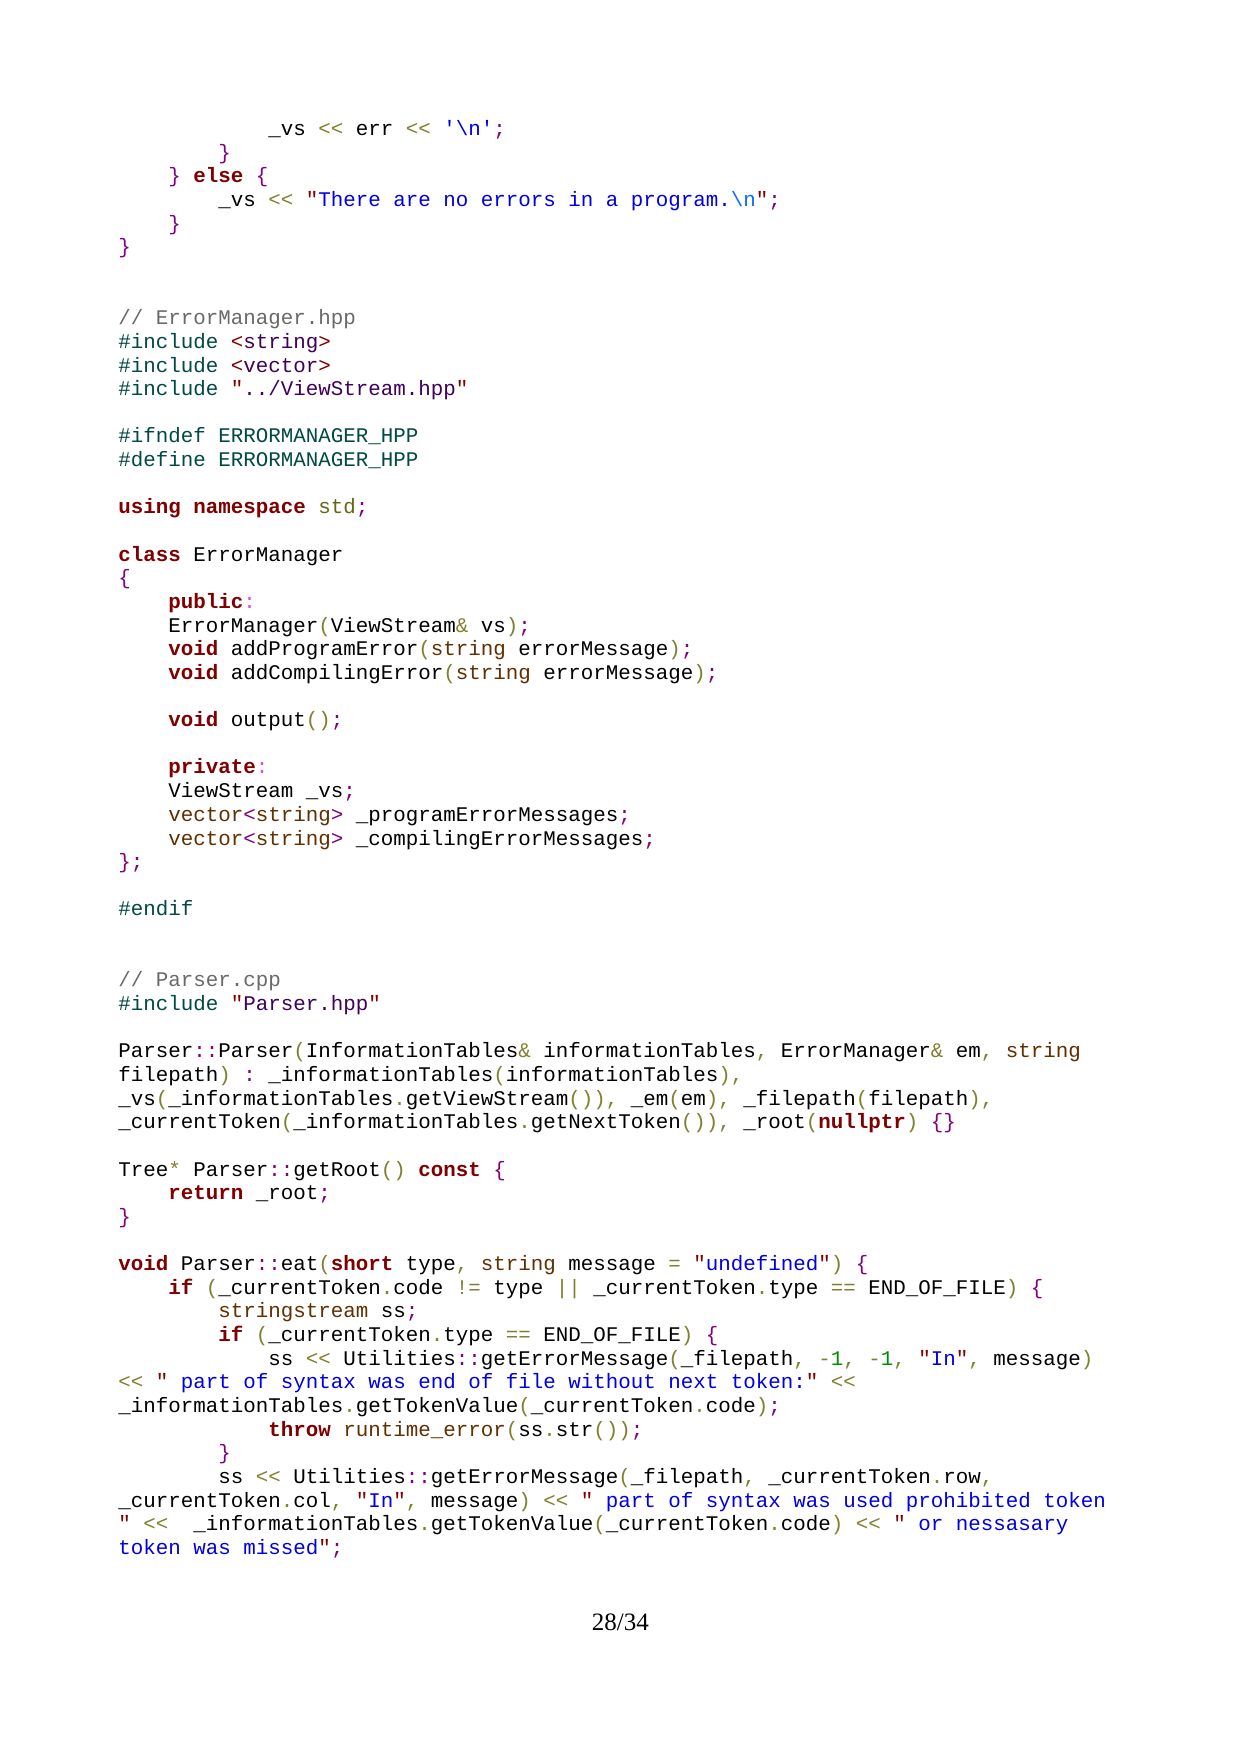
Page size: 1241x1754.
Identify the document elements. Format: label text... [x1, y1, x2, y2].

text stringstream ss; [118, 1300, 1122, 1324]
text }; [118, 851, 1122, 875]
text } [118, 213, 1122, 236]
text vector<string> _compilingErrorMessages; [118, 827, 1122, 851]
text #ifndef ERRORMANAGER_HPP [118, 426, 1122, 449]
text ViewStream _vs; [118, 780, 1122, 804]
text void Parser::eat(short type, string message = "undefined") { [118, 1253, 1122, 1277]
text #include "Parser.hpp" [118, 993, 1122, 1017]
text return _root; [118, 1182, 1122, 1206]
text #include "../ViewStream.hpp" [118, 378, 1122, 402]
text } [118, 236, 1122, 260]
text Tree* Parser::getRoot() const { [118, 1158, 1122, 1182]
text void output(); [118, 709, 1122, 733]
text } [118, 142, 1122, 165]
text _vs << err << '\n'; [118, 118, 1122, 142]
text ErrorManager(ViewStream& vs); [118, 615, 1122, 638]
text ss << Utilities::getErrorMessage(_filepath, _currentToken.row, _currentToken.col, "In", message) << " part of syntax was used prohibited token " << _informationTables.getTokenValue(_currentToken.code) << " or nessasary token was missed"; [118, 1466, 1122, 1561]
text throw runtime_error(ss.str()); [118, 1419, 1122, 1442]
text // Parser.cpp [118, 969, 1122, 993]
text #endif [118, 898, 1122, 922]
text } else { [118, 165, 1122, 189]
text void addCompilingError(string errorMessage); [118, 662, 1122, 686]
text } [118, 1442, 1122, 1466]
text public: [118, 591, 1122, 615]
text #include <string> [118, 331, 1122, 354]
text class ErrorManager [118, 544, 1122, 567]
text vector<string> _programErrorMessages; [118, 804, 1122, 827]
text ss << Utilities::getErrorMessage(_filepath, -1, -1, "In", message) << " part of syntax was end of file without next token:" << _informationTables.getTokenValue(_currentToken.code); [118, 1348, 1122, 1419]
text if (_currentToken.type == END_OF_FILE) { [118, 1324, 1122, 1348]
text using namespace std; [118, 496, 1122, 520]
text _vs << "There are no errors in a program.\n"; [118, 189, 1122, 213]
text if (_currentToken.code != type || _currentToken.type == END_OF_FILE) { [118, 1277, 1122, 1300]
text Parser::Parser(InformationTables& informationTables, ErrorManager& em, string filepath) : _informationTables(informationTables), _vs(_informationTables.getViewStream()), _em(em), _filepath(filepath), _currentToken(_informationTables.getNextToken()), _root(nullptr) {} [118, 1040, 1122, 1135]
text void addProgramError(string errorMessage); [118, 638, 1122, 662]
text // ErrorManager.hpp [118, 307, 1122, 331]
text { [118, 567, 1122, 591]
text #include <vector> [118, 354, 1122, 378]
text #define ERRORMANAGER_HPP [118, 449, 1122, 473]
text } [118, 1206, 1122, 1229]
text private: [118, 757, 1122, 780]
